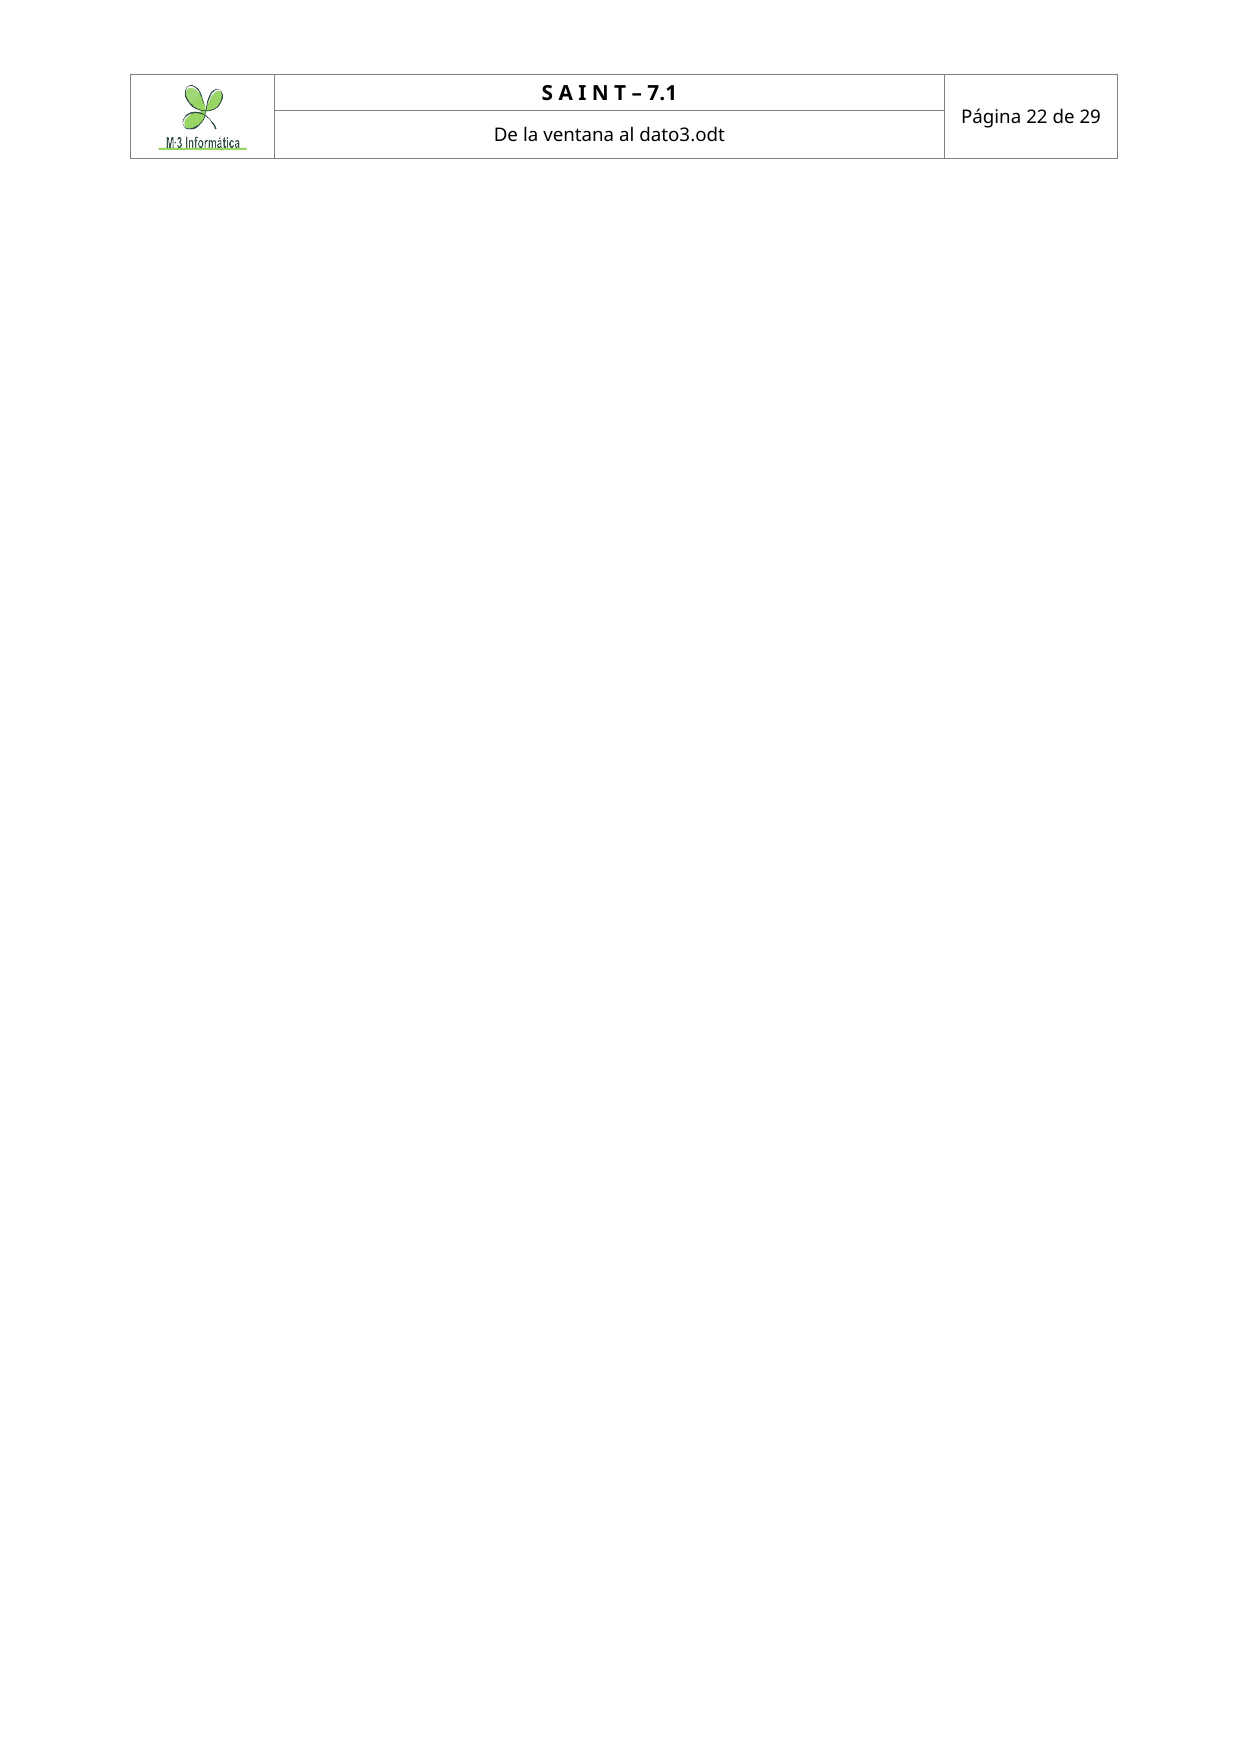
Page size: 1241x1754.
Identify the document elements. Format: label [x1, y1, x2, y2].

picture [158, 83, 247, 150]
